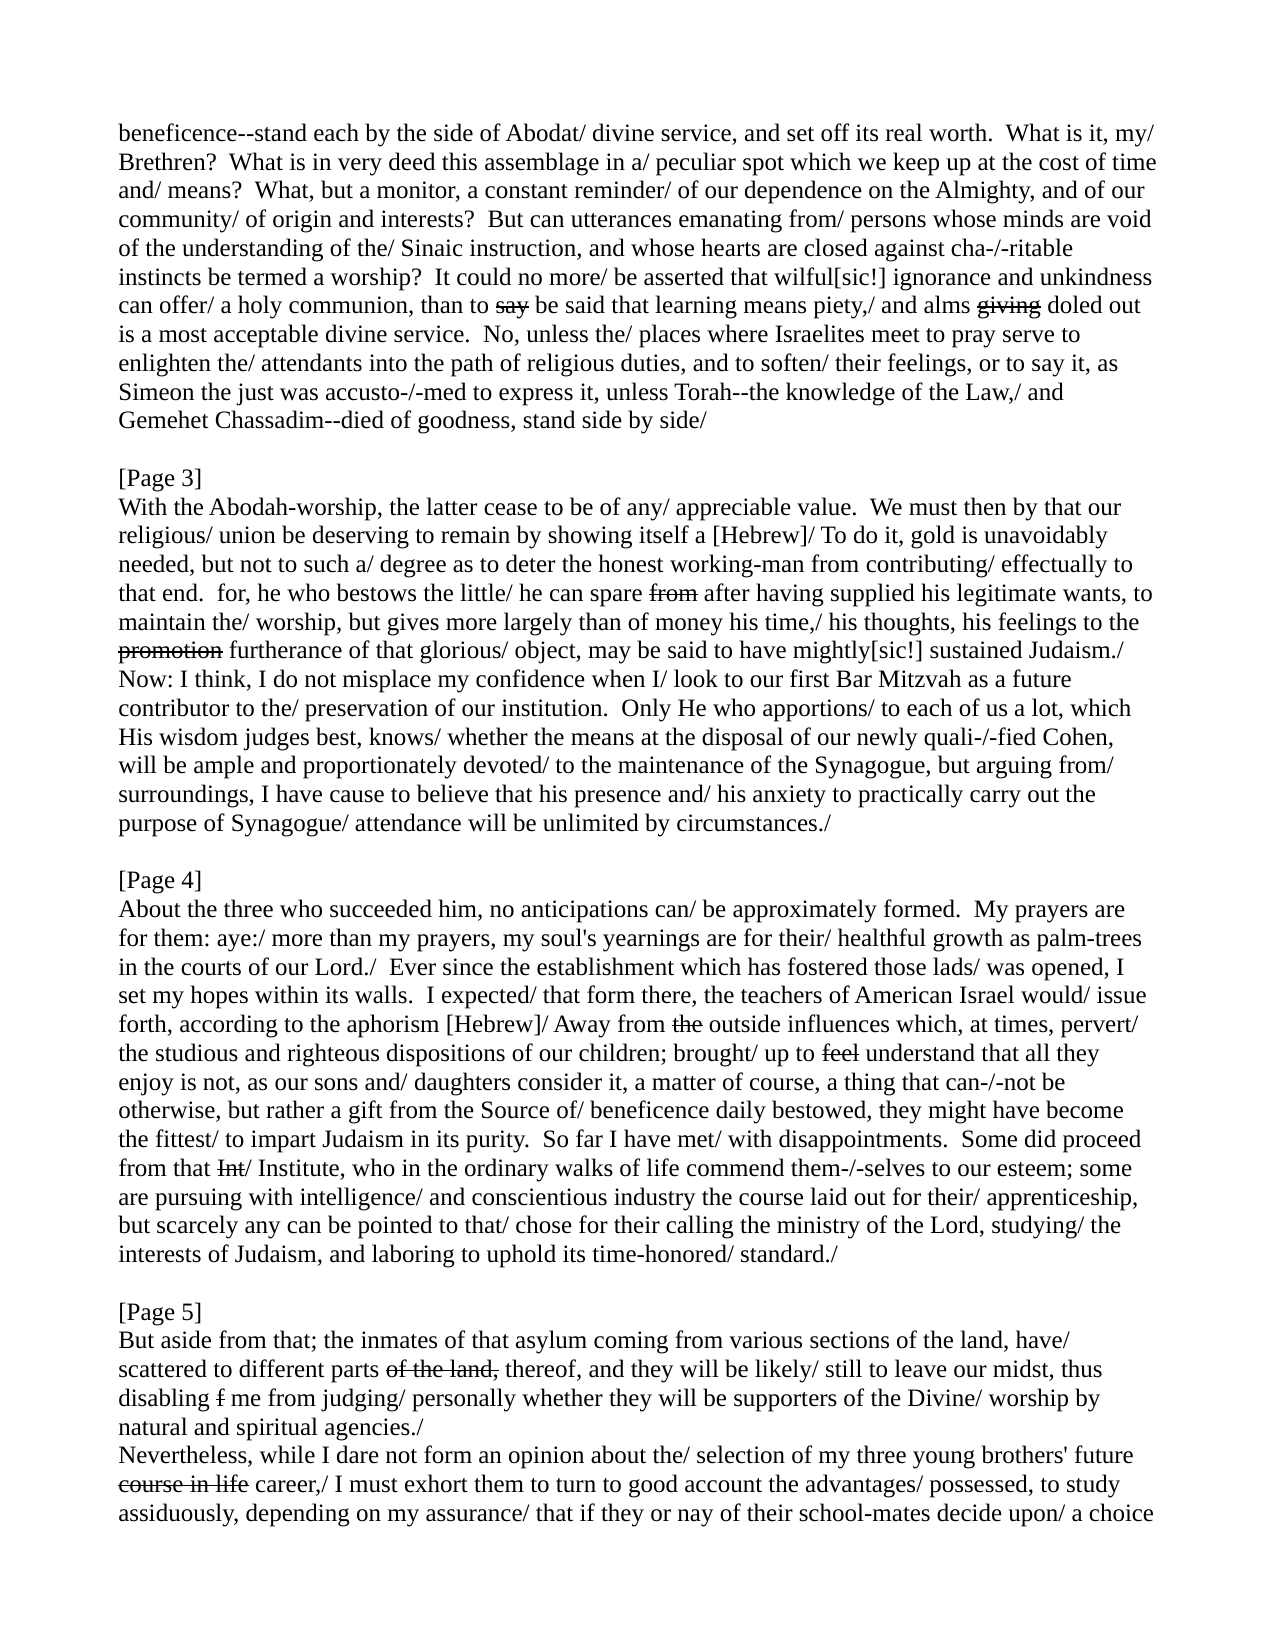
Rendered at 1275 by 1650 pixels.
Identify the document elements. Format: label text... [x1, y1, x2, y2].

text With the Abodah-worship, the latter cease to be of any/ appreciable value. We must then by that our religious/ union be deserving to remain by showing itself a [Hebrew]/ To do it, gold is unavoidably needed, but not to such a/ degree as to deter the honest working-man from contributing/ effectually to that end. for, he who bestows the little/ he can spare from after having supplied his legitimate wants, to maintain the/ worship, but gives more largely than of money his time,/ his thoughts, his feelings to the promotion furtherance of that glorious/ object, may be said to have mightly[sic!] sustained Judaism./ Now: I think, I do not misplace my confidence when I/ look to our first Bar Mitzvah as a future contributor to the/ preservation of our institution. Only He who apportions/ to each of us a lot, which His wisdom judges best, knows/ whether the means at the disposal of our newly quali-/-fied Cohen, will be ample and proportionately devoted/ to the maintenance of the Synagogue, but arguing from/ surroundings, I have cause to believe that his presence and/ his anxiety to practically carry out the purpose of Synagogue/ attendance will be unlimited by circumstances./ [118, 492, 1157, 837]
text Nevertheless, while I dare not form an opinion about the/ selection of my three young brothers' future course in life career,/ I must exhort them to turn to good account the advantages/ possessed, to study assiduously, depending on my assurance/ that if they or nay of their school-mates decide upon/ a choice [118, 1441, 1157, 1527]
text About the three who succeeded him, no anticipations can/ be approximately formed. My prayers are for them: aye:/ more than my prayers, my soul's yearnings are for their/ healthful growth as palm-trees in the courts of our Lord./ Ever since the establishment which has fostered those lads/ was opened, I set my hopes within its walls. I expected/ that form there, the teachers of American Israel would/ issue forth, according to the aphorism [Hebrew]/ Away from the outside influences which, at times, pervert/ the studious and righteous dispositions of our children; brought/ up to feel understand that all they enjoy is not, as our sons and/ daughters consider it, a matter of course, a thing that can-/-not be otherwise, but rather a gift from the Source of/ beneficence daily bestowed, they might have become the fittest/ to impart Judaism in its purity. So far I have met/ with disappointments. Some did proceed from that Int/ Institute, who in the ordinary walks of life commend them-/-selves to our esteem; some are pursuing with intelligence/ and conscientious industry the course laid out for their/ apprenticeship, but scarcely any can be pointed to that/ chose for their calling the ministry of the Lord, studying/ the interests of Judaism, and laboring to uphold its time-honored/ standard./ [118, 894, 1157, 1268]
text beneficence--stand each by the side of Abodat/ divine service, and set off its real worth. What is it, my/ Brethren? What is in very deed this assemblage in a/ peculiar spot which we keep up at the cost of time and/ means? What, but a monitor, a constant reminder/ of our dependence on the Almighty, and of our community/ of origin and interests? But can utterances emanating from/ persons whose minds are void of the understanding of the/ Sinaic instruction, and whose hearts are closed against cha-/-ritable instincts be termed a worship? It could no more/ be asserted that wilful[sic!] ignorance and unkindness can offer/ a holy communion, than to say be said that learning means piety,/ and alms giving doled out is a most acceptable divine service. No, unless the/ places where Israelites meet to pray serve to enlighten the/ attendants into the path of religious duties, and to soften/ their feelings, or to say it, as Simeon the just was accusto-/-med to express it, unless Torah--the knowledge of the Law,/ and Gemehet Chassadim--died of goodness, stand side by side/ [118, 118, 1157, 434]
text [Page 4] [118, 866, 1157, 894]
text But aside from that; the inmates of that asylum coming from various sections of the land, have/ scattered to different parts of the land, thereof, and they will be likely/ still to leave our midst, thus disabling f me from judging/ personally whether they will be supporters of the Divine/ worship by natural and spiritual agencies./ [118, 1326, 1157, 1441]
text [Page 5] [118, 1297, 1157, 1326]
text [Page 3] [118, 463, 1157, 492]
